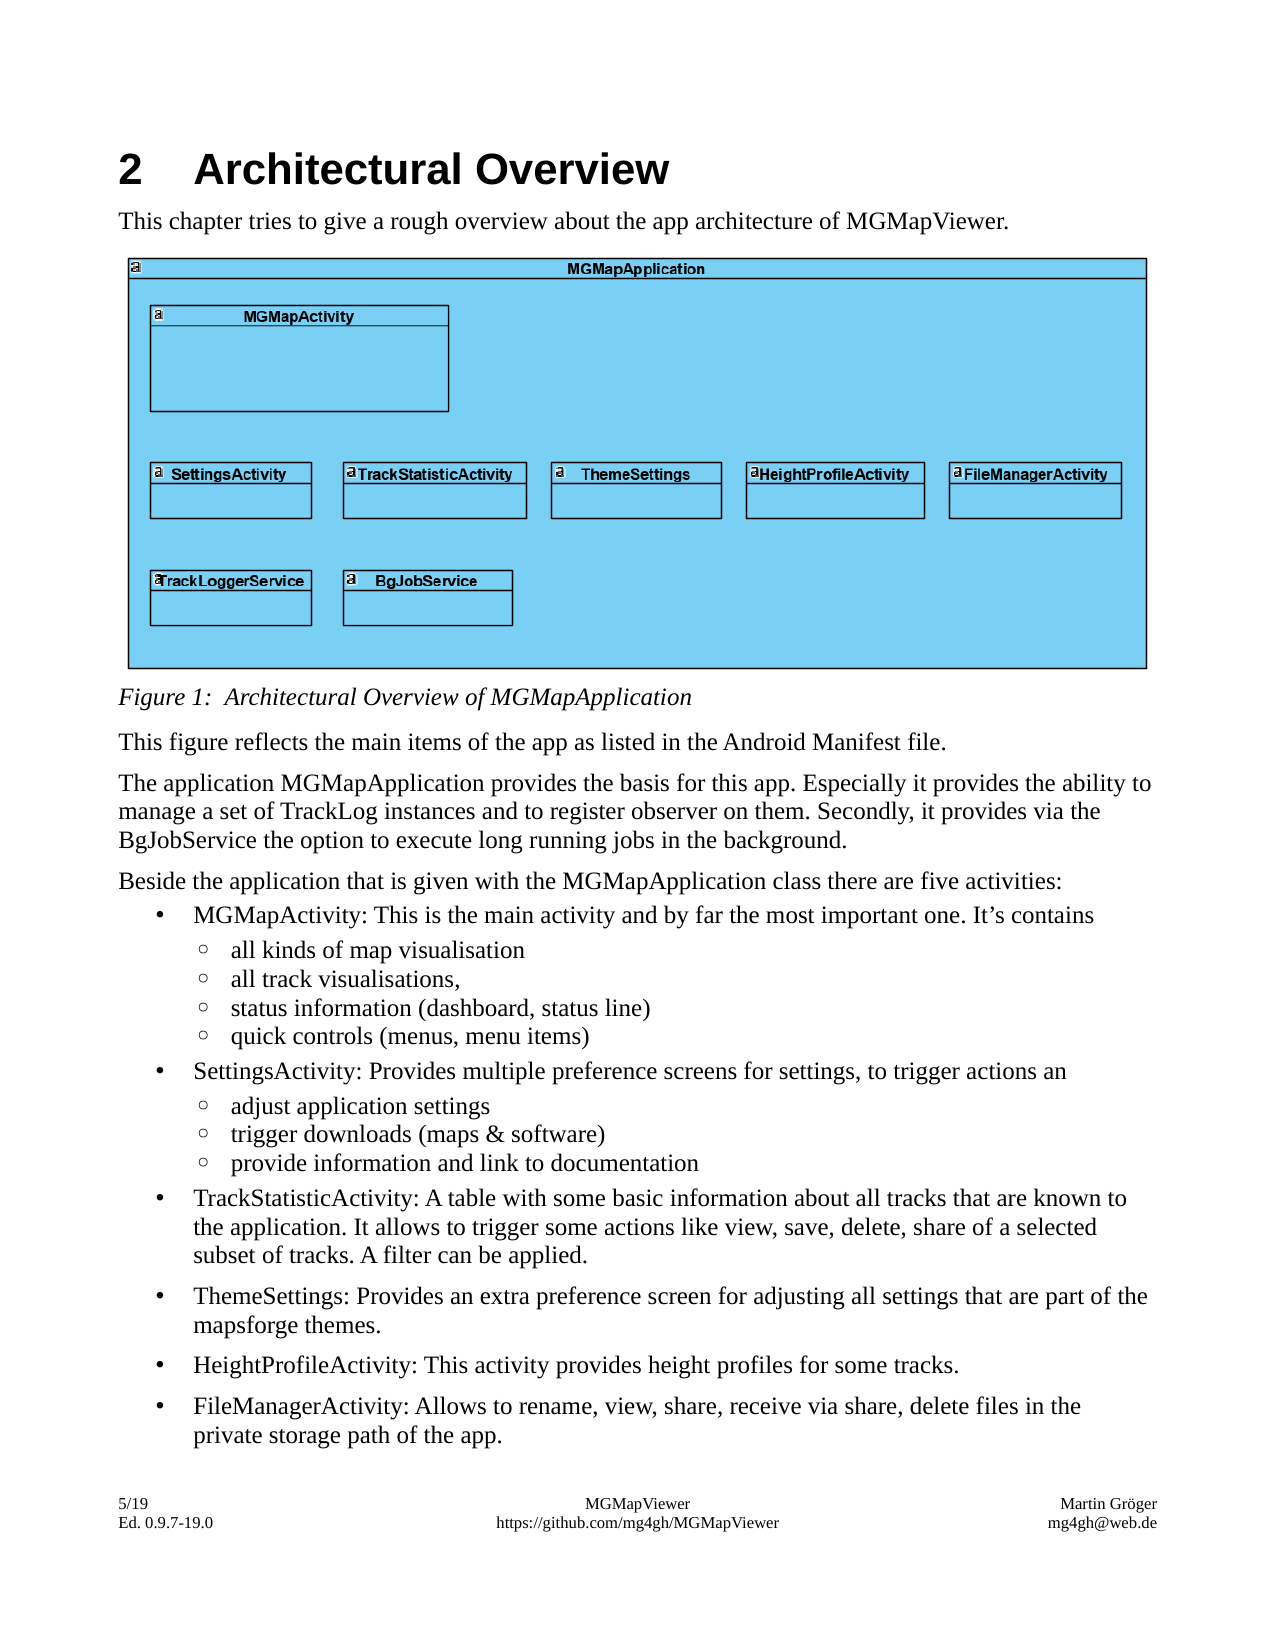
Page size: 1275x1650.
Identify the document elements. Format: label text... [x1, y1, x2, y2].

text Beside the application that is given with the MGMapApplication class there are five activities: [118, 866, 1157, 894]
text The application MGMapApplication provides the basis for this app. Especially it provides the ability to manage a set of TrackLog instances and to register observer on them. Secondly, it provides via the BgJobService the option to execute long running jobs in the background. [118, 768, 1157, 854]
list adjust application settings [193, 1091, 1157, 1119]
list all kinds of map visualisation [193, 935, 1157, 964]
list FileManagerActivity: Allows to rename, view, share, receive via share, delete files in the private storage path of the app. [156, 1391, 1157, 1449]
list trigger downloads (maps & software) [193, 1119, 1157, 1148]
list TrackStatisticActivity: A table with some basic information about all tracks that are known to the application. It allows to trigger some actions like view, save, delete, share of a selected subset of tracks. A filter can be applied. [156, 1183, 1157, 1269]
text This figure reflects the main items of the app as listed in the Android Manifest file. [118, 727, 1157, 756]
list ThemeSettings: Provides an extra preference screen for adjusting all settings that are part of the mapsforge themes. [156, 1281, 1157, 1339]
text This chapter tries to give a rough overview about the app architecture of MGMapViewer. [118, 206, 1157, 235]
list all track visualisations, [193, 964, 1157, 993]
list status information (dashboard, status line) [193, 993, 1157, 1021]
text Figure 1: Architectural Overview of MGMapApplication [118, 677, 1157, 710]
list MGMapActivity: This is the main activity and by far the most important one. It’s contains [156, 901, 1157, 929]
picture [118, 247, 1157, 677]
subtitle Architectural Overview [118, 143, 1157, 193]
list provide information and link to documentation [193, 1148, 1157, 1177]
list SettingsActivity: Provides multiple preference screens for settings, to trigger actions an [156, 1056, 1157, 1085]
list HeightProfileActivity: This activity provides height profiles for some tracks. [156, 1351, 1157, 1379]
list quick controls (menus, menu items) [193, 1021, 1157, 1050]
